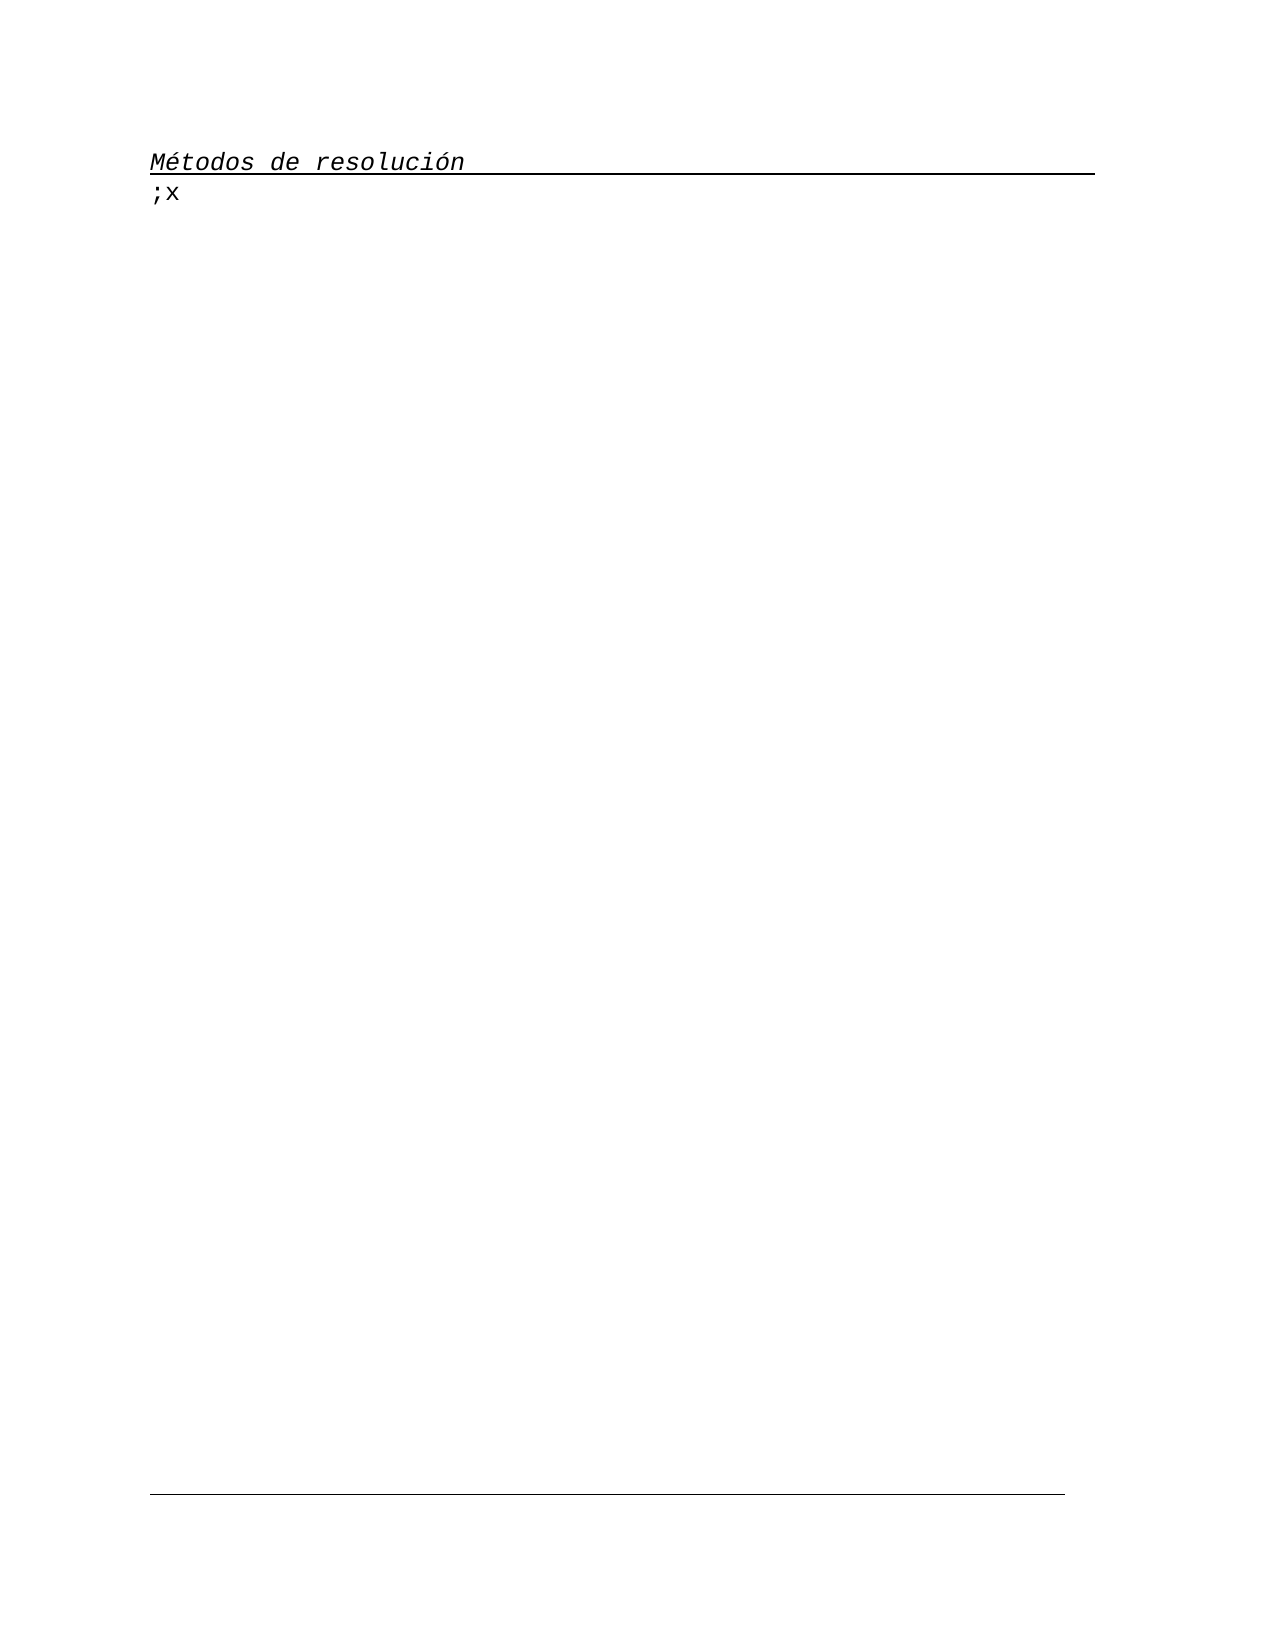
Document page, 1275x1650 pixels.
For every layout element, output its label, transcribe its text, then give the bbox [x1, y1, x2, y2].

text ;x [150, 179, 1125, 208]
